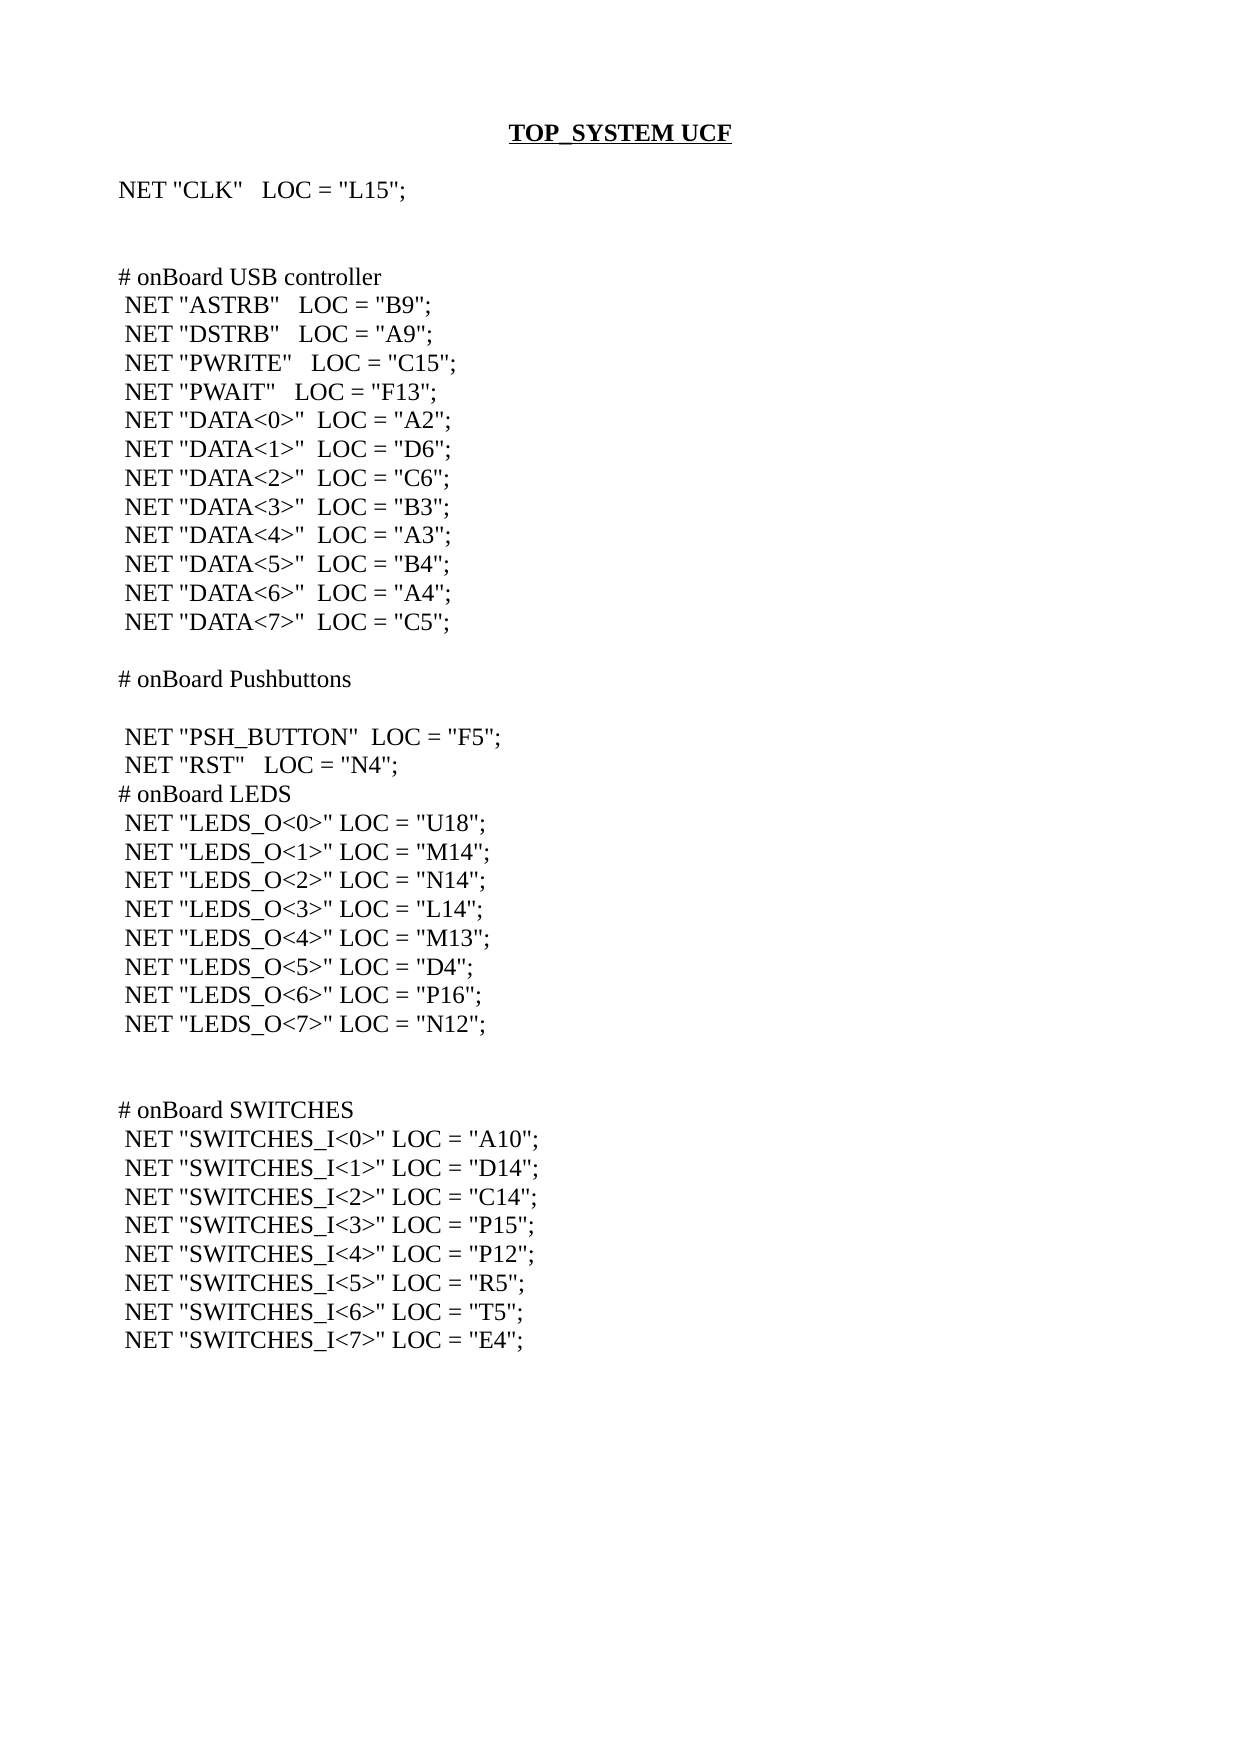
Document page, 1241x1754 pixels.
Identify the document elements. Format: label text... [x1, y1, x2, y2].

text NET "PSH_BUTTON" LOC = "F5"; [118, 722, 1122, 751]
text NET "LEDS_O<5>" LOC = "D4"; [118, 952, 1122, 981]
text NET "LEDS_O<3>" LOC = "L14"; [118, 894, 1122, 923]
text # onBoard LEDS [118, 779, 1122, 808]
text NET "PWRITE" LOC = "C15"; [118, 348, 1122, 377]
text NET "LEDS_O<4>" LOC = "M13"; [118, 923, 1122, 952]
text NET "DATA<5>" LOC = "B4"; [118, 549, 1122, 578]
text TOP_SYSTEM UCF [118, 118, 1122, 147]
text NET "DATA<4>" LOC = "A3"; [118, 521, 1122, 549]
text NET "ASTRB" LOC = "B9"; [118, 291, 1122, 319]
text NET "LEDS_O<7>" LOC = "N12"; [118, 1009, 1122, 1038]
text # onBoard Pushbuttons [118, 664, 1122, 693]
text NET "SWITCHES_I<6>" LOC = "T5"; [118, 1297, 1122, 1326]
text NET "SWITCHES_I<1>" LOC = "D14"; [118, 1153, 1122, 1182]
text NET "PWAIT" LOC = "F13"; [118, 377, 1122, 406]
text NET "DSTRB" LOC = "A9"; [118, 319, 1122, 348]
text NET "CLK" LOC = "L15"; [118, 176, 1122, 204]
text NET "LEDS_O<1>" LOC = "M14"; [118, 837, 1122, 866]
text NET "DATA<2>" LOC = "C6"; [118, 463, 1122, 492]
text NET "SWITCHES_I<2>" LOC = "C14"; [118, 1182, 1122, 1211]
text NET "DATA<0>" LOC = "A2"; [118, 406, 1122, 434]
text NET "SWITCHES_I<5>" LOC = "R5"; [118, 1268, 1122, 1297]
text NET "SWITCHES_I<4>" LOC = "P12"; [118, 1239, 1122, 1268]
text NET "DATA<6>" LOC = "A4"; [118, 578, 1122, 607]
text NET "SWITCHES_I<7>" LOC = "E4"; [118, 1326, 1122, 1354]
text NET "LEDS_O<2>" LOC = "N14"; [118, 866, 1122, 894]
text NET "LEDS_O<6>" LOC = "P16"; [118, 981, 1122, 1009]
text NET "DATA<1>" LOC = "D6"; [118, 434, 1122, 463]
text NET "DATA<3>" LOC = "B3"; [118, 492, 1122, 521]
text NET "SWITCHES_I<3>" LOC = "P15"; [118, 1211, 1122, 1239]
text NET "LEDS_O<0>" LOC = "U18"; [118, 808, 1122, 837]
text # onBoard SWITCHES [118, 1096, 1122, 1124]
text NET "DATA<7>" LOC = "C5"; [118, 607, 1122, 636]
text NET "SWITCHES_I<0>" LOC = "A10"; [118, 1124, 1122, 1153]
text # onBoard USB controller [118, 262, 1122, 291]
text NET "RST" LOC = "N4"; [118, 751, 1122, 779]
